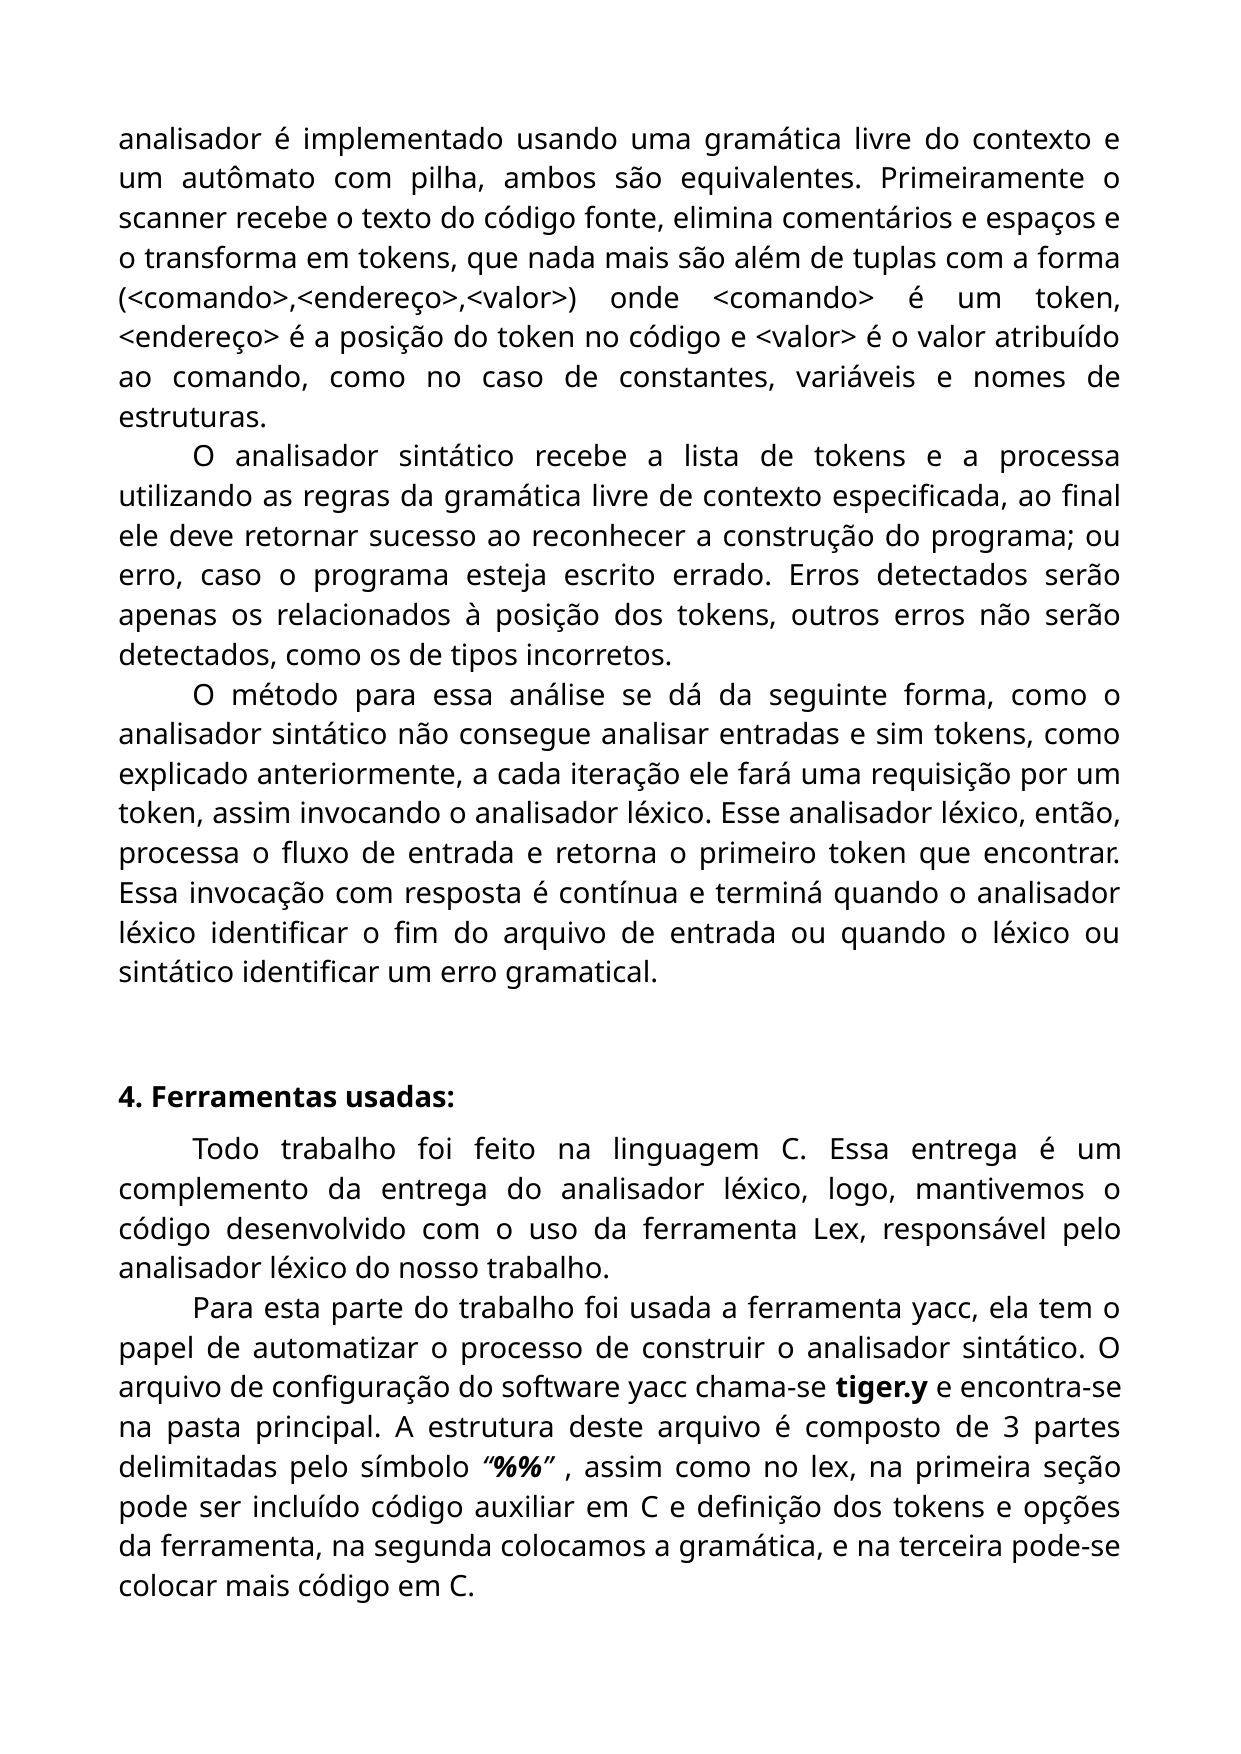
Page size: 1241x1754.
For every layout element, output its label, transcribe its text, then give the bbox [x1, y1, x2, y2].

text O analisador sintático recebe a lista de tokens e a processa utilizando as regras da gramática livre de contexto especificada, ao final ele deve retornar sucesso ao reconhecer a construção do programa; ou erro, caso o programa esteja escrito errado. Erros detectados serão apenas os relacionados à posição dos tokens, outros erros não serão detectados, como os de tipos incorretos. [118, 436, 1122, 674]
text O método para essa análise se dá da seguinte forma, como o analisador sintático não consegue analisar entradas e sim tokens, como explicado anteriormente, a cada iteração ele fará uma requisição por um token, assim invocando o analisador léxico. Esse analisador léxico, então, processa o fluxo de entrada e retorna o primeiro token que encontrar. Essa invocação com resposta é contínua e terminá quando o analisador léxico identificar o fim do arquivo de entrada ou quando o léxico ou sintático identificar um erro gramatical. [118, 674, 1122, 991]
subtitle 4. Ferramentas usadas: [118, 1076, 1122, 1116]
text Todo trabalho foi feito na linguagem C. Essa entrega é um complemento da entrega do analisador léxico, logo, mantivemos o código desenvolvido com o uso da ferramenta Lex, responsável pelo analisador léxico do nosso trabalho. [118, 1129, 1122, 1287]
text Para esta parte do trabalho foi usada a ferramenta yacc, ela tem o papel de automatizar o processo de construir o analisador sintático. O arquivo de configuração do software yacc chama-se tiger.y e encontra-se na pasta principal. A estrutura deste arquivo é composto de 3 partes delimitadas pelo símbolo “%%” , assim como no lex, na primeira seção pode ser incluído código auxiliar em C e definição dos tokens e opções da ferramenta, na segunda colocamos a gramática, e na terceira pode-se colocar mais código em C. [118, 1287, 1122, 1605]
text analisador é implementado usando uma gramática livre do contexto e um autômato com pilha, ambos são equivalentes. Primeiramente o scanner recebe o texto do código fonte, elimina comentários e espaços e o transforma em tokens, que nada mais são além de tuplas com a forma (<comando>,<endereço>,<valor>) onde <comando> é um token, <endereço> é a posição do token no código e <valor> é o valor atribuído ao comando, como no caso de constantes, variáveis e nomes de estruturas. [118, 118, 1122, 436]
